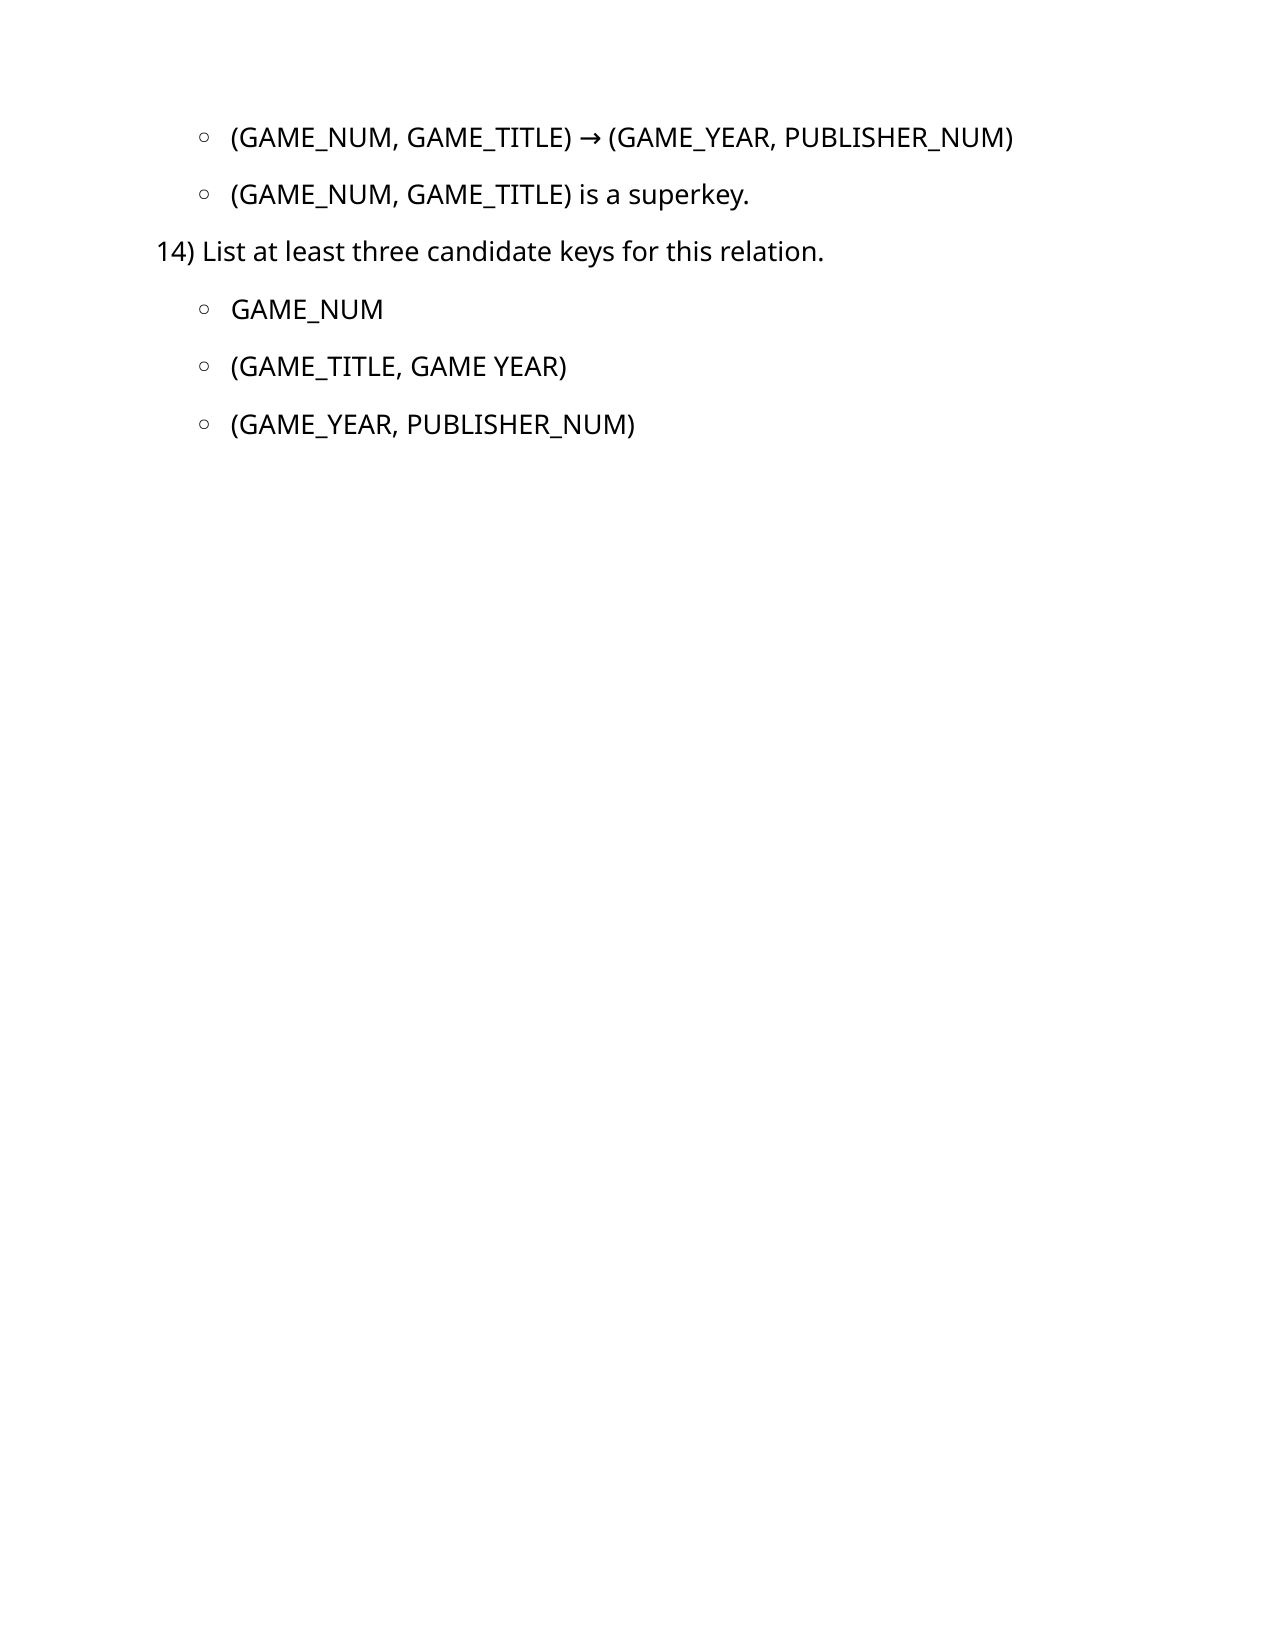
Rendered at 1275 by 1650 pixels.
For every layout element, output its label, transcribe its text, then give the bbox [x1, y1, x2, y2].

list (GAME_NUM, GAME_TITLE) is a superkey. [193, 176, 1157, 212]
list (GAME_NUM, GAME_TITLE) → (GAME_YEAR, PUBLISHER_NUM) [193, 118, 1157, 155]
list List at least three candidate keys for this relation. [126, 233, 1157, 270]
list (GAME_TITLE, GAME YEAR) [193, 348, 1157, 384]
list GAME_NUM [193, 290, 1157, 327]
list (GAME_YEAR, PUBLISHER_NUM) [193, 405, 1157, 442]
